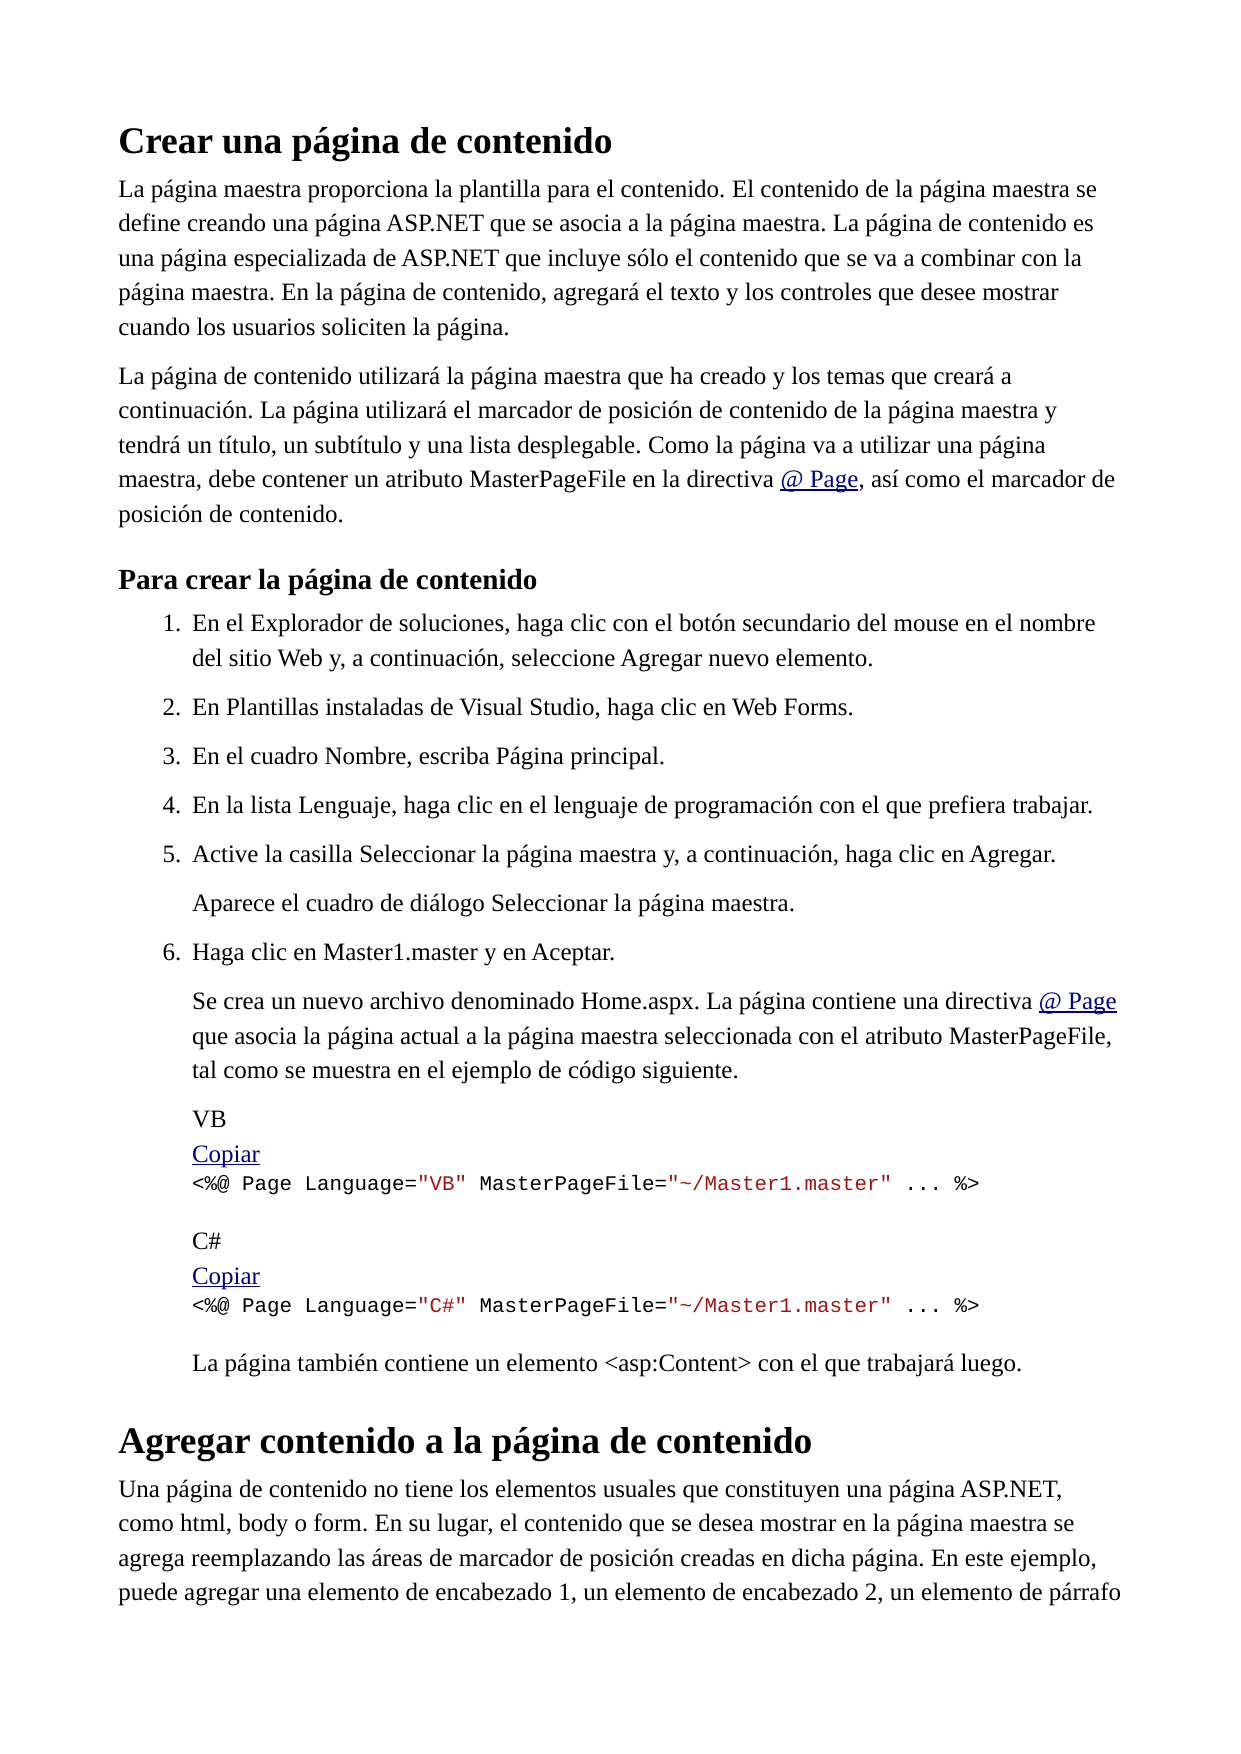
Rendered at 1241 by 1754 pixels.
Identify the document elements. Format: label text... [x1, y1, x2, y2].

list En el cuadro Nombre, escriba Página principal. [162, 741, 1122, 770]
list Copiar [162, 1139, 1122, 1167]
list Haga clic en Master1.master y en Aceptar. [162, 937, 1122, 966]
list Se crea un nuevo archivo denominado Home.aspx. La página contiene una directiva @ Page que asocia la página actual a la página maestra seleccionada con el atributo MasterPageFile, tal como se muestra en el ejemplo de código siguiente. [162, 986, 1122, 1084]
list La página también contiene un elemento <asp:Content> con el que trabajará luego. [162, 1348, 1122, 1377]
text La página de contenido utilizará la página maestra que ha creado y los temas que creará a continuación. La página utilizará el marcador de posición de contenido de la página maestra y tendrá un título, un subtítulo y una lista desplegable. Como la página va a utilizar una página maestra, debe contener un atributo MasterPageFile en la directiva @ Page, así como el marcador de posición de contenido. [118, 361, 1122, 527]
list <%@ Page Language="C#" MasterPageFile="~/Master1.master" ... %> [162, 1295, 1122, 1319]
text La página maestra proporciona la plantilla para el contenido. El contenido de la página maestra se define creando una página ASP.NET que se asocia a la página maestra. La página de contenido es una página especializada de ASP.NET que incluye sólo el contenido que se va a combinar con la página maestra. En la página de contenido, agregará el texto y los controles que desee mostrar cuando los usuarios soliciten la página. [118, 174, 1122, 340]
subtitle Para crear la página de contenido [118, 562, 1122, 596]
subtitle Crear una página de contenido [118, 118, 1122, 161]
list C# [162, 1226, 1122, 1255]
list VB [162, 1104, 1122, 1133]
list Copiar [162, 1261, 1122, 1289]
list Active la casilla Seleccionar la página maestra y, a continuación, haga clic en Agregar. [162, 839, 1122, 868]
list En el Explorador de soluciones, haga clic con el botón secundario del mouse en el nombre del sitio Web y, a continuación, seleccione Agregar nuevo elemento. [162, 608, 1122, 672]
list <%@ Page Language="VB" MasterPageFile="~/Master1.master" ... %> [162, 1173, 1122, 1197]
text Una página de contenido no tiene los elementos usuales que constituyen una página ASP.NET, como html, body o form. En su lugar, el contenido que se desea mostrar en la página maestra se agrega reemplazando las áreas de marcador de posición creadas en dicha página. En este ejemplo, puede agregar una elemento de encabezado 1, un elemento de encabezado 2, un elemento de párrafo [118, 1474, 1122, 1606]
list En Plantillas instaladas de Visual Studio, haga clic en Web Forms. [162, 692, 1122, 721]
list En la lista Lenguaje, haga clic en el lenguaje de programación con el que prefiera trabajar. [162, 790, 1122, 819]
list Aparece el cuadro de diálogo Seleccionar la página maestra. [162, 888, 1122, 917]
subtitle Agregar contenido a la página de contenido [118, 1418, 1122, 1461]
